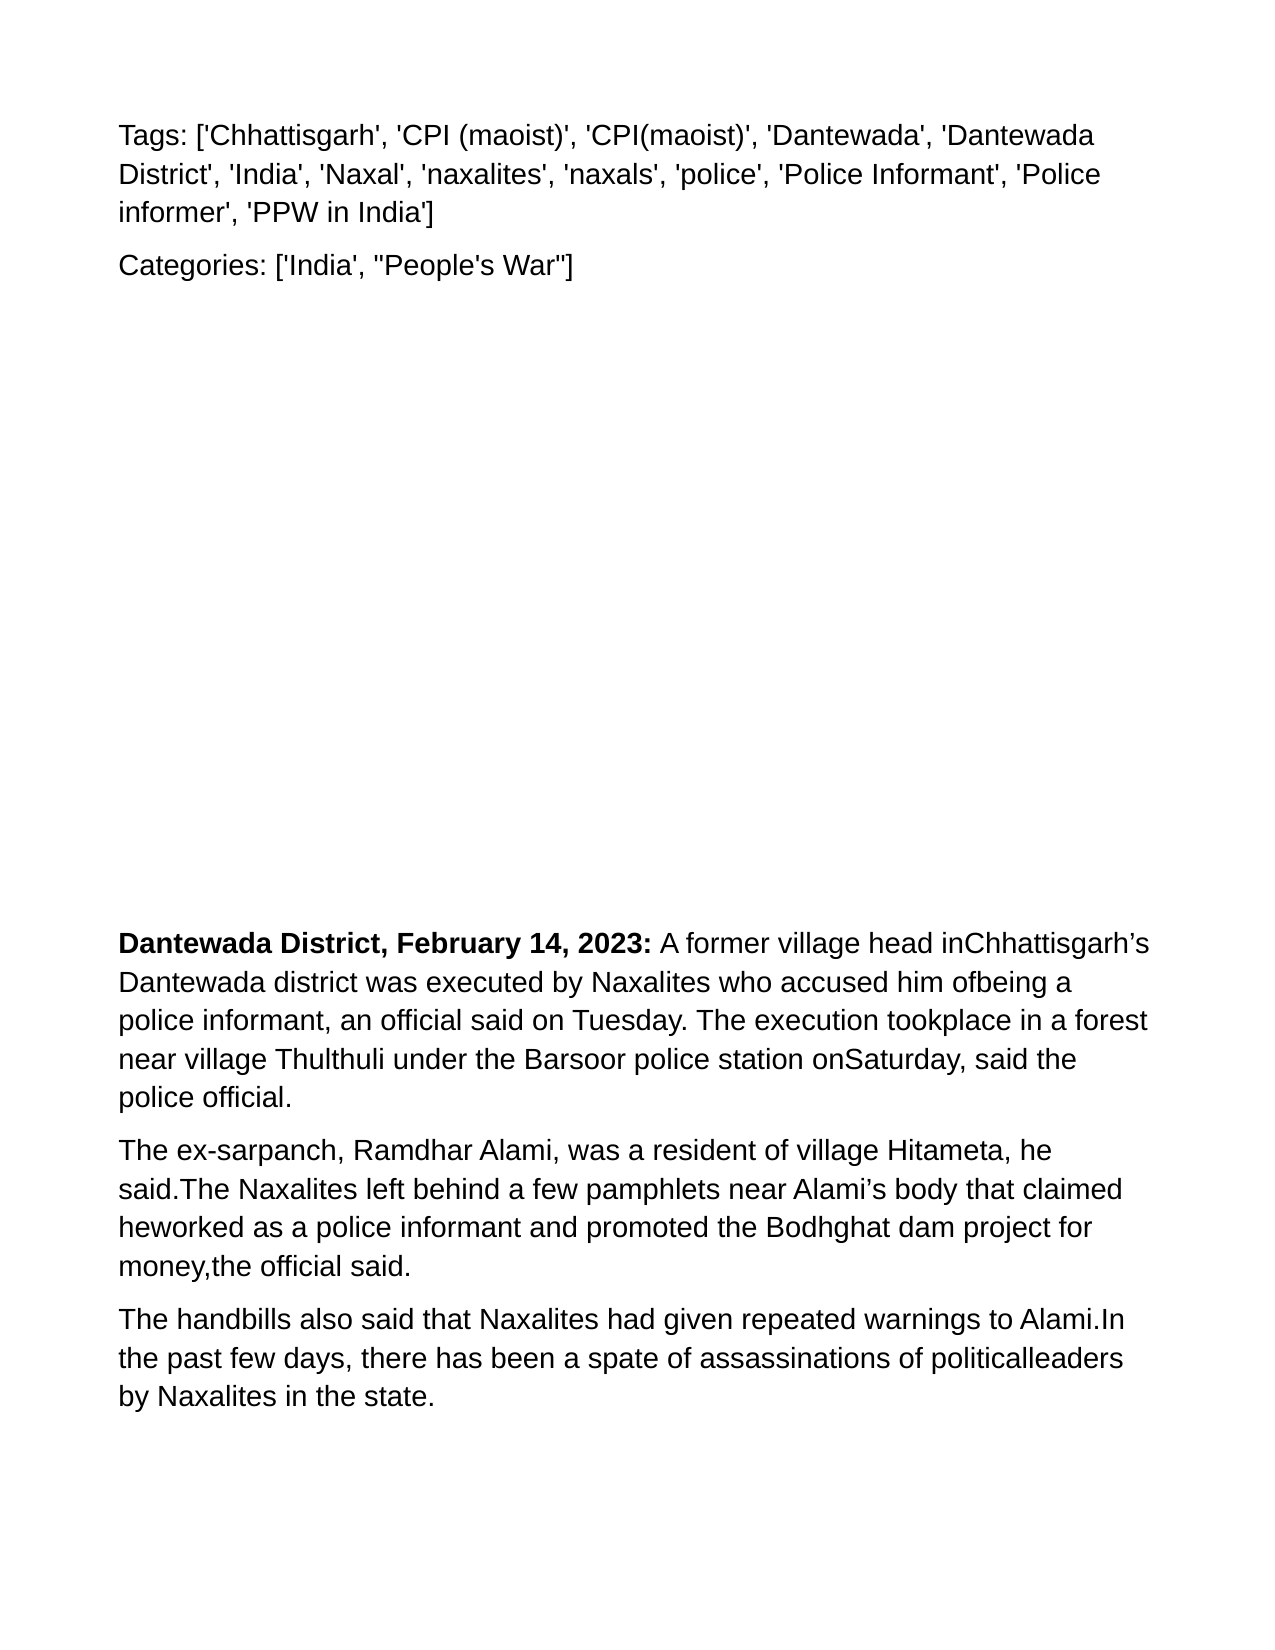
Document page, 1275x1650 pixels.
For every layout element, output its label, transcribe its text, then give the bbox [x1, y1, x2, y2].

text Source : https://www.outlookindia.com/national/chhattisgarh-naxalites-kill-> former-sarpanch-for-being-police-informer-news-262091 [177, 1432, 1098, 1461]
text Categories: ['India', "People's War"] [118, 248, 1157, 282]
text The ex-sarpanch, Ramdhar Alami, was a resident of village Hitameta, he said.The Naxalites left behind a few pamphlets near Alami’s body that claimed heworked as a police informant and promoted the Bodhghat dam project for money,the official said. [118, 1133, 1157, 1283]
text Tags: ['Chhattisgarh', 'CPI (maoist)', 'CPI(maoist)', 'Dantewada', 'Dantewada District', 'India', 'Naxal', 'naxalites', 'naxals', 'police', 'Police Informant', 'Police informer', 'PPW in India'] [118, 118, 1157, 229]
text The handbills also said that Naxalites had given repeated warnings to Alami.In the past few days, there has been a spate of assassinations of politicalleaders by Naxalites in the state. [118, 1302, 1157, 1413]
text Dantewada District, February 14, 2023: A former village head inChhattisgarh’s Dantewada district was executed by Naxalites who accused him ofbeing a police informant, an official said on Tuesday. The execution tookplace in a forest near village Thulthuli under the Barsoor police station onSaturday, said the police official. [118, 926, 1157, 1114]
